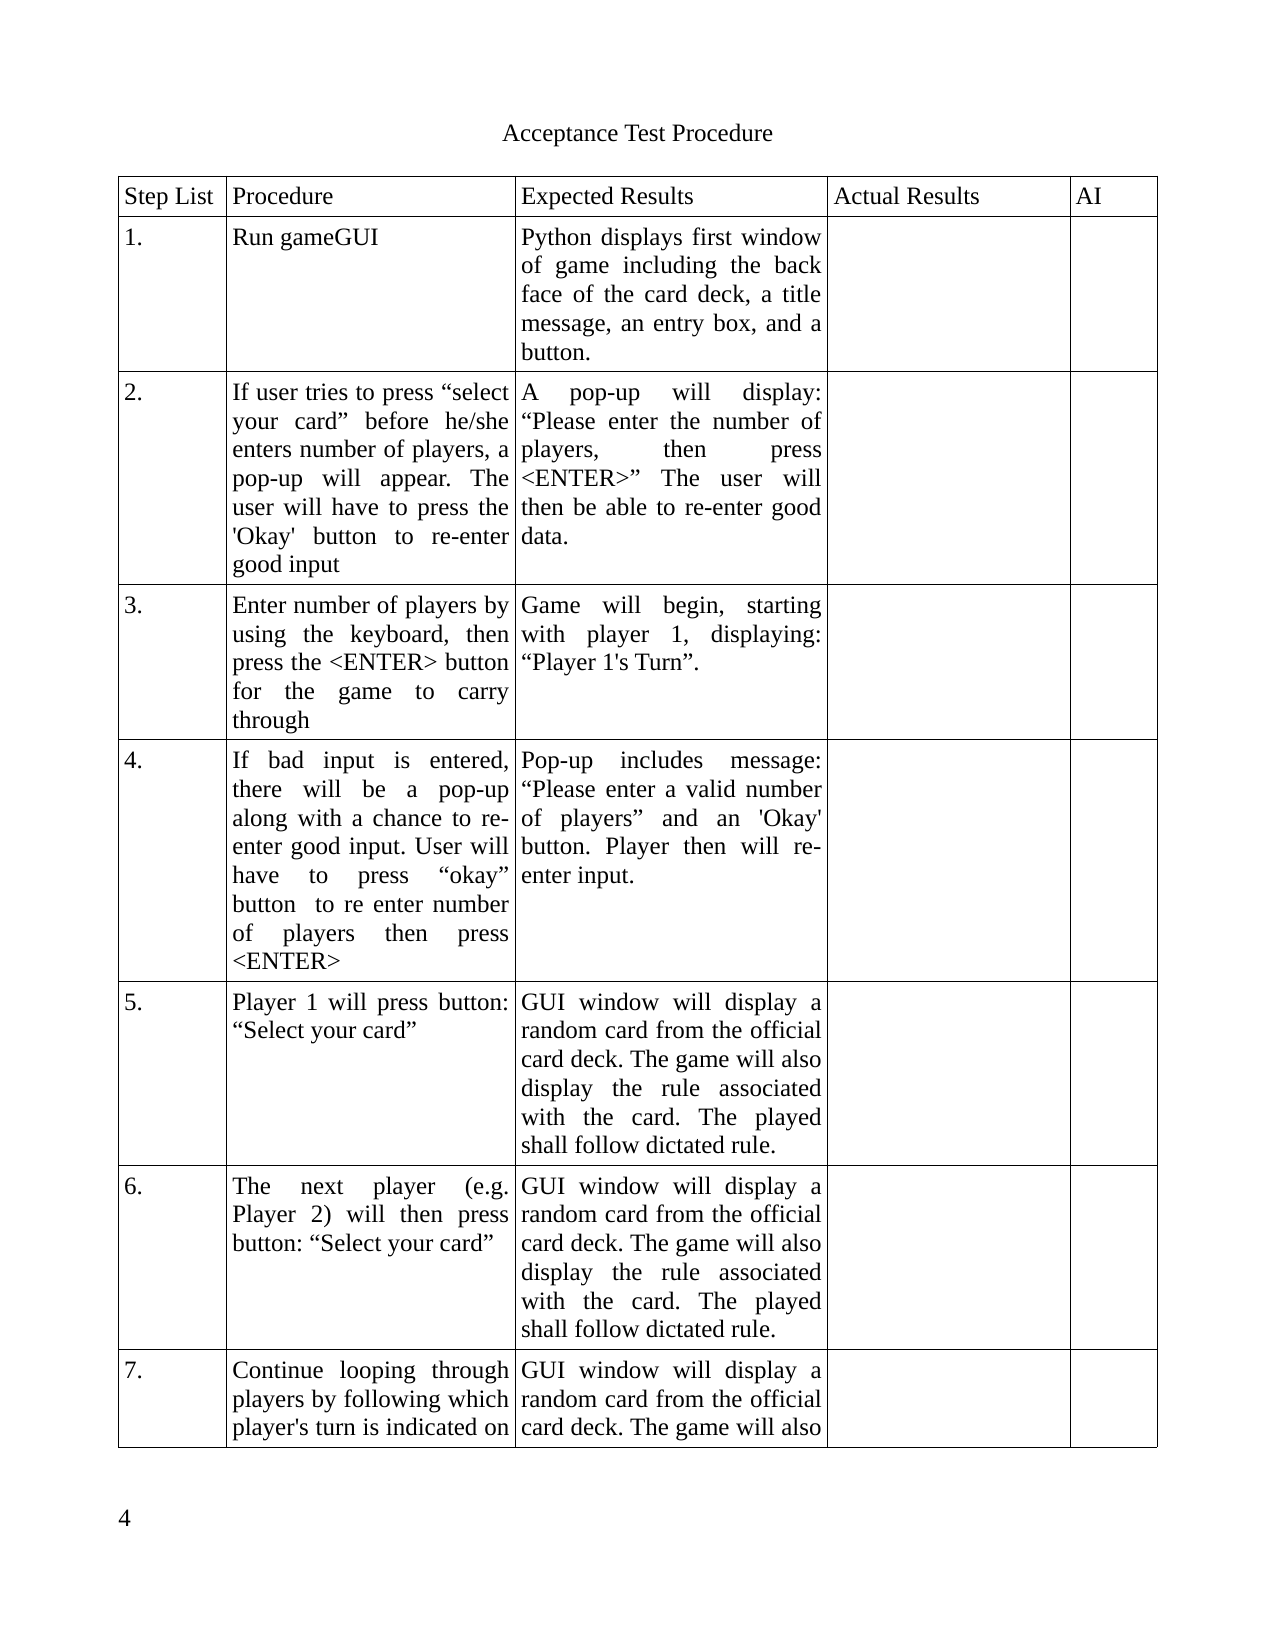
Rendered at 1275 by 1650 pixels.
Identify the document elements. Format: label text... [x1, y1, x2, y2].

table_cell Enter number of players by using the keyboard, then press the <ENTER> button for the game to carry through [227, 585, 515, 739]
table_cell [828, 585, 1070, 739]
table_cell [1071, 1350, 1157, 1447]
table_cell 2. [119, 372, 226, 584]
table_cell Continue looping through players by following which player's turn is indicated on [227, 1350, 515, 1447]
table_cell [1071, 372, 1157, 584]
table_cell 3. [119, 585, 226, 739]
table_cell If bad input is entered, there will be a pop-up along with a chance to re-enter good input. User will have to press “okay” button to re enter number of players then press <ENTER> [227, 740, 515, 981]
text Acceptance Test Procedure [118, 118, 1157, 147]
table_cell [828, 372, 1070, 584]
table_cell [828, 1350, 1070, 1447]
table_cell [828, 740, 1070, 981]
table_cell The next player (e.g. Player 2) will then press button: “Select your card” [227, 1166, 515, 1349]
table_cell [1071, 1166, 1157, 1349]
table_cell Run gameGUI [227, 217, 515, 371]
table_cell [1071, 585, 1157, 739]
table_cell [828, 217, 1070, 371]
table_cell [1071, 982, 1157, 1165]
table_header Actual Results [828, 177, 1070, 216]
table_header Expected Results [516, 177, 827, 216]
table_cell Pop-up includes message: “Please enter a valid number of players” and an 'Okay' button. Player then will re-enter input. [516, 740, 827, 981]
table_cell Player 1 will press button: “Select your card” [227, 982, 515, 1165]
table_cell [1071, 217, 1157, 371]
table_header Step List [119, 177, 226, 216]
table_header AI [1071, 177, 1157, 216]
table_cell GUI window will display a random card from the official card deck. The game will also [516, 1350, 827, 1447]
table_cell 1. [119, 217, 226, 371]
table_cell 7. [119, 1350, 226, 1447]
table_cell 5. [119, 982, 226, 1165]
table_cell A pop-up will display: “Please enter the number of players, then press <ENTER>” The user will then be able to re-enter good data. [516, 372, 827, 584]
table_cell GUI window will display a random card from the official card deck. The game will also display the rule associated with the card. The played shall follow dictated rule. [516, 1166, 827, 1349]
table_cell 6. [119, 1166, 226, 1349]
table_header Procedure [227, 177, 515, 216]
table_cell [828, 982, 1070, 1165]
table_cell [828, 1166, 1070, 1349]
table_cell If user tries to press “select your card” before he/she enters number of players, a pop-up will appear. The user will have to press the 'Okay' button to re-enter good input [227, 372, 515, 584]
table_cell [1071, 740, 1157, 981]
table_cell 4. [119, 740, 226, 981]
table_cell Game will begin, starting with player 1, displaying: “Player 1's Turn”. [516, 585, 827, 739]
table_cell GUI window will display a random card from the official card deck. The game will also display the rule associated with the card. The played shall follow dictated rule. [516, 982, 827, 1165]
table_cell Python displays first window of game including the back face of the card deck, a title message, an entry box, and a button. [516, 217, 827, 371]
